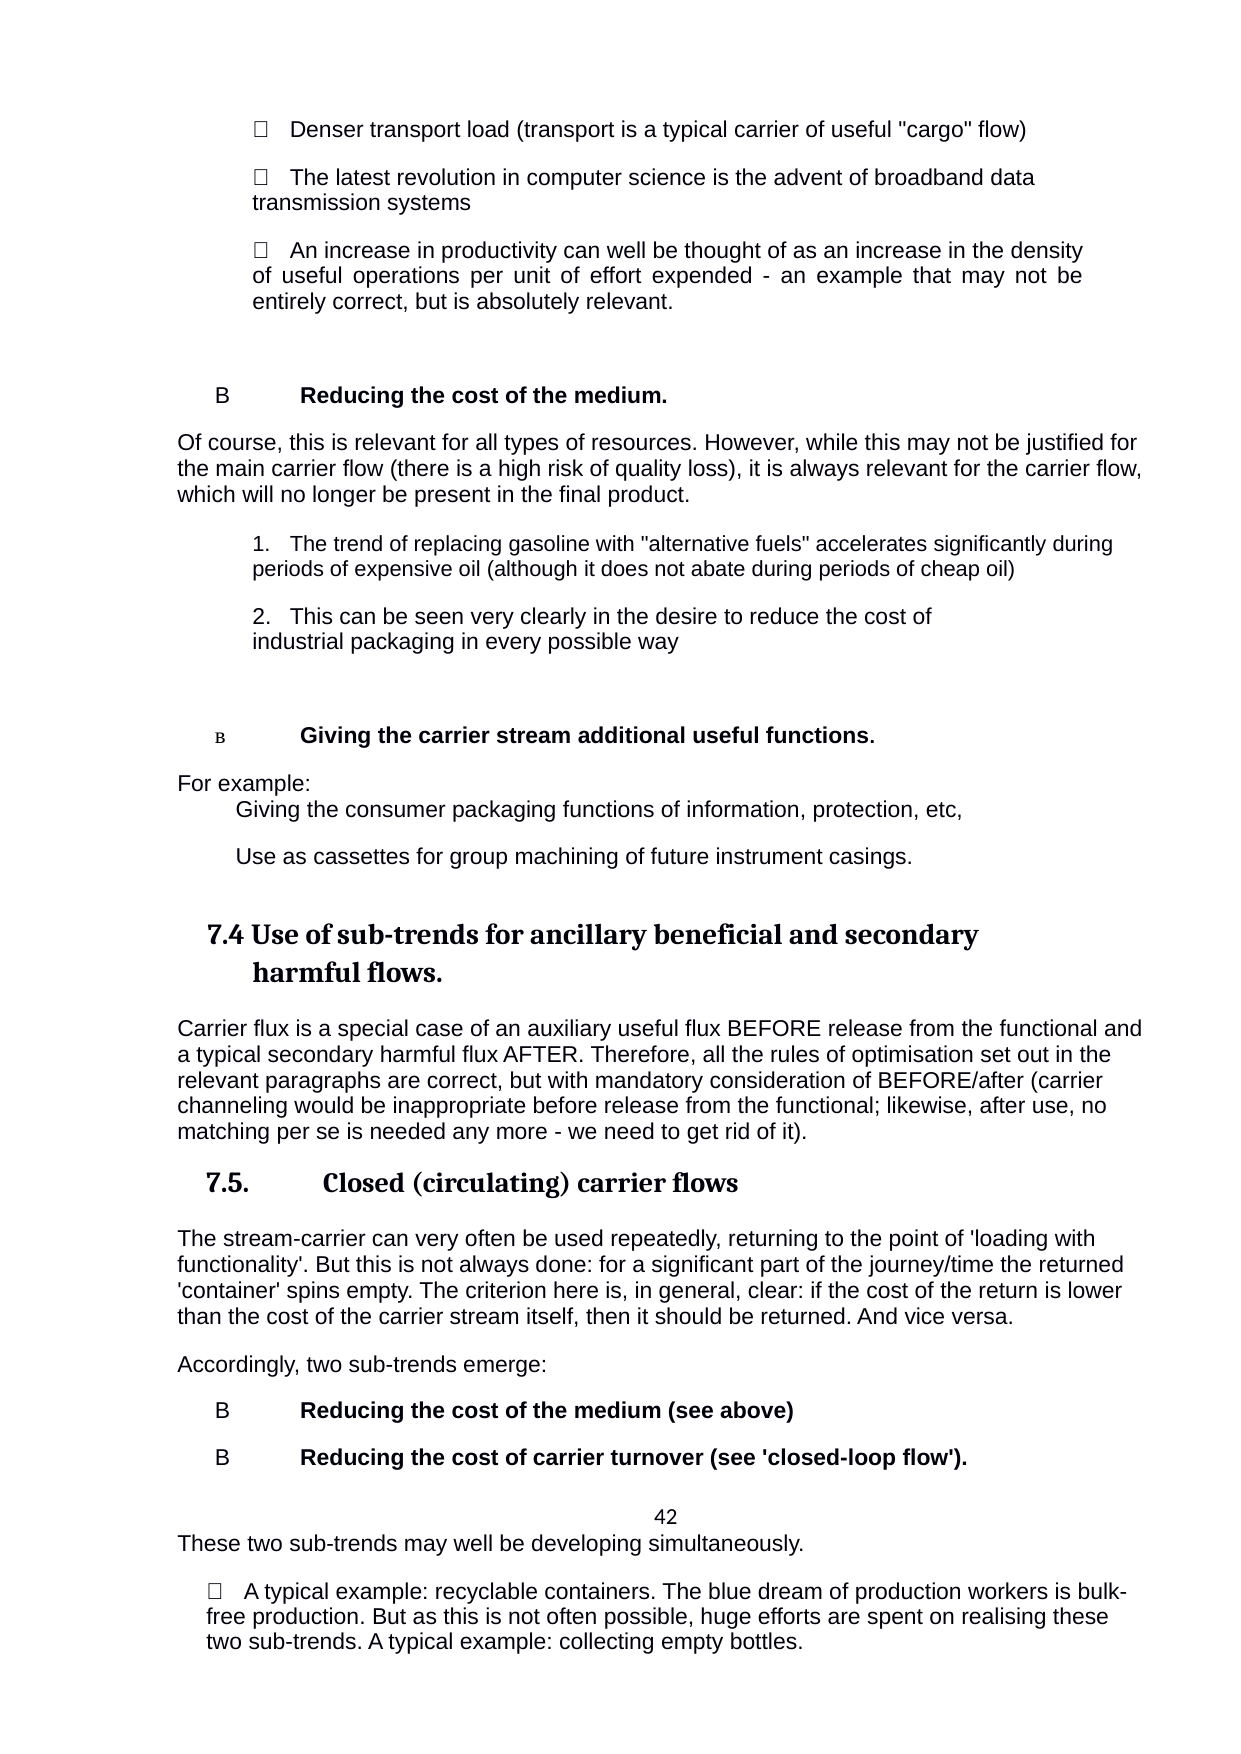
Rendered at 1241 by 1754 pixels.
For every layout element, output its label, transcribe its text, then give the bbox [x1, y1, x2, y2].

list The trend of replacing gasoline with "alternative fuels" accelerates significantly during periods of expensive oil (although it does not abate during periods of cheap oil) [252, 531, 1119, 581]
text 42 [150, 1502, 1181, 1530]
text For example: [177, 770, 1152, 796]
list Reducing the cost of the medium. [214, 382, 1152, 408]
text Use as cassettes for group machining of future instrument casings. [235, 844, 1123, 870]
list Giving the carrier stream additional useful functions. [214, 722, 1152, 749]
list A typical example: recyclable containers. The blue dream of production workers is bulk-free production. But as this is not often possible, huge efforts are spent on realising these two sub-trends. A typical example: collecting empty bottles. [206, 1579, 1148, 1655]
list An increase in productivity can well be thought of as an increase in the density of useful operations per unit of effort expended - an example that may not be entirely correct, but is absolutely relevant. [252, 239, 1083, 314]
list Denser transport load (transport is a typical carrier of useful "cargo" flow) [252, 117, 1137, 142]
text Of course, this is relevant for all types of resources. However, while this may not be justified for the main carrier flow (there is a high risk of quality loss), it is always relevant for the carrier flow, which will no longer be present in the final product. [177, 430, 1152, 507]
text These two sub-trends may well be developing simultaneously. [177, 1530, 1152, 1556]
text Carrier flux is a special case of an auxiliary useful flux BEFORE release from the functional and a typical secondary harmful flux AFTER. Therefore, all the rules of optimisation set out in the relevant paragraphs are correct, but with mandatory consideration of BEFORE/after (carrier channeling would be inappropriate before release from the functional; likewise, after use, no matching per se is needed any more - we need to get rid of it). [177, 1016, 1148, 1144]
list The latest revolution in computer science is the advent of broadband data transmission systems [252, 165, 1137, 216]
text The stream-carrier can very often be used repeatedly, returning to the point of 'loading with functionality'. But this is not always done: for a significant part of the journey/time the returned 'container' spins empty. The criterion here is, in general, clear: if the cost of the return is lower than the cost of the carrier stream itself, then it should be returned. And vice versa. [177, 1226, 1131, 1329]
text 7.4 Use of sub-trends for ancillary beneficial and secondary harmful flows. [207, 918, 1029, 989]
text Giving the consumer packaging functions of information, protection, etc, [235, 796, 1152, 822]
list Reducing the cost of carrier turnover (see 'closed-loop flow'). [214, 1444, 1152, 1471]
list This can be seen very clearly in the desire to reduce the cost of industrial packaging in every possible way [252, 604, 1006, 654]
text 7.5. Closed (circulating) carrier flows [206, 1166, 1152, 1199]
text Accordingly, two sub-trends emerge: [177, 1351, 1152, 1377]
list Reducing the cost of the medium (see above) [214, 1397, 1152, 1424]
